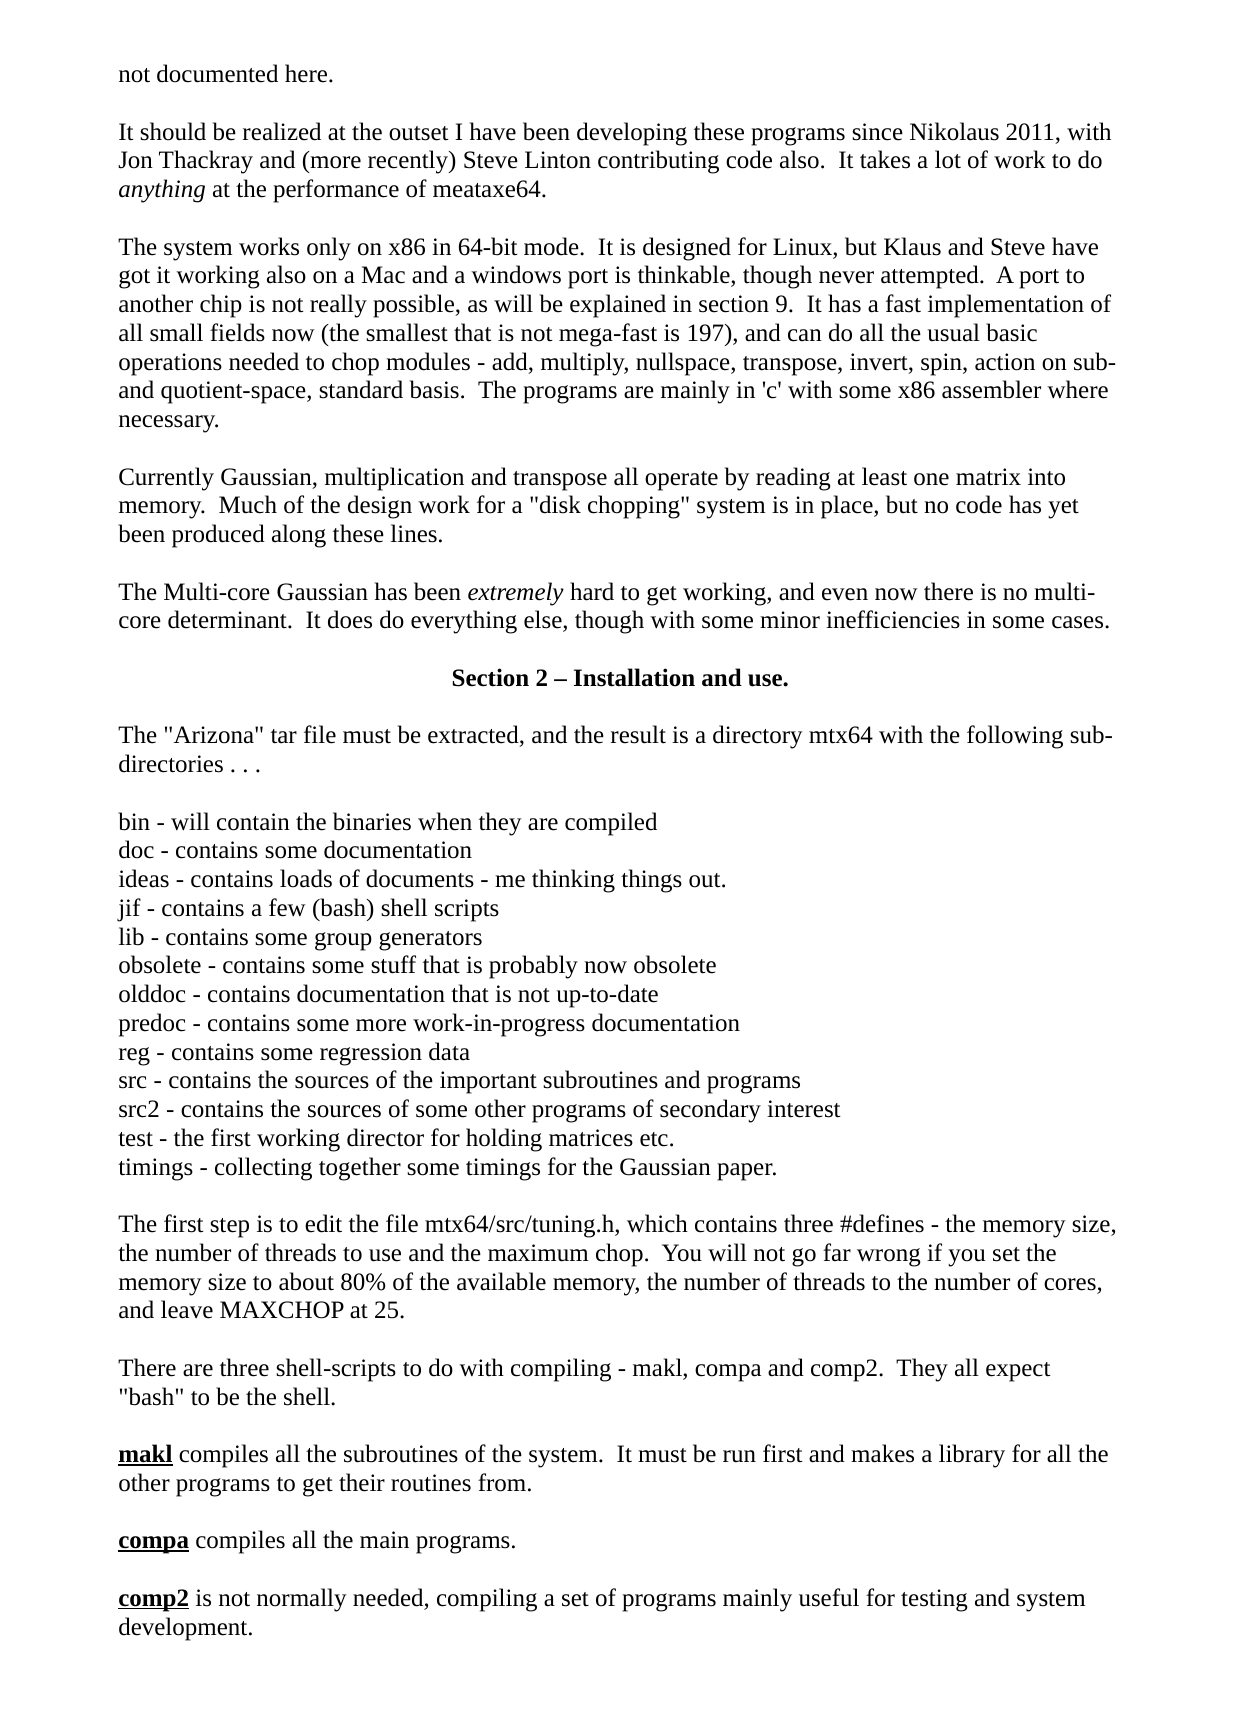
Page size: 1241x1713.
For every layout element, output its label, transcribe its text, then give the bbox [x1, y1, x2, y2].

text Currently Gaussian, multiplication and transpose all operate by reading at least one matrix into memory. Much of the design work for a "disk chopping" system is in place, but no code has yet been produced along these lines. [118, 462, 1122, 548]
text obsolete - contains some stuff that is probably now obsolete [118, 950, 1122, 979]
text src - contains the sources of the important subroutines and programs [118, 1065, 1122, 1094]
text doc - contains some documentation [118, 835, 1122, 864]
text comp2 is not normally needed, compiling a set of programs mainly useful for testing and system development. [118, 1583, 1122, 1640]
text The "Arizona" tar file must be extracted, and the result is a directory mtx64 with the following sub-directories . . . [118, 720, 1122, 778]
text There are three shell-scripts to do with compiling - makl, compa and comp2. They all expect "bash" to be the shell. [118, 1353, 1122, 1410]
text lib - contains some group generators [118, 922, 1122, 950]
text reg - contains some regression data [118, 1037, 1122, 1065]
text bin - will contain the binaries when they are compiled [118, 807, 1122, 835]
text compa compiles all the main programs. [118, 1525, 1122, 1554]
text predoc - contains some more work-in-progress documentation [118, 1008, 1122, 1037]
text test - the first working director for holding matrices etc. [118, 1123, 1122, 1152]
text makl compiles all the subroutines of the system. It must be run first and makes a library for all the other programs to get their routines from. [118, 1439, 1122, 1497]
text ideas - contains loads of documents - me thinking things out. [118, 864, 1122, 893]
text not documented here. [118, 59, 1122, 88]
text olddoc - contains documentation that is not up-to-date [118, 979, 1122, 1008]
text The Multi-core Gaussian has been extremely hard to get working, and even now there is no multi-core determinant. It does do everything else, though with some minor inefficiencies in some cases. [118, 577, 1122, 634]
text The system works only on x86 in 64-bit mode. It is designed for Linux, but Klaus and Steve have got it working also on a Mac and a windows port is thinkable, though never attempted. A port to another chip is not really possible, as will be explained in section 9. It has a fast implementation of all small fields now (the smallest that is not mega-fast is 197), and can do all the usual basic operations needed to chop modules - add, multiply, nullspace, transpose, invert, spin, action on sub- and quotient-space, standard basis. The programs are mainly in 'c' with some x86 assembler where necessary. [118, 232, 1122, 433]
text The first step is to edit the file mtx64/src/tuning.h, which contains three #defines - the memory size, the number of threads to use and the maximum chop. You will not go far wrong if you set the memory size to about 80% of the available memory, the number of threads to the number of cores, and leave MAXCHOP at 25. [118, 1209, 1122, 1324]
text It should be realized at the outset I have been developing these programs since Nikolaus 2011, with Jon Thackray and (more recently) Steve Linton contributing code also. It takes a lot of work to do anything at the performance of meataxe64. [118, 117, 1122, 203]
text src2 - contains the sources of some other programs of secondary interest [118, 1094, 1122, 1123]
text jif - contains a few (bash) shell scripts [118, 893, 1122, 922]
text Section 2 – Installation and use. [118, 663, 1122, 692]
text timings - collecting together some timings for the Gaussian paper. [118, 1152, 1122, 1180]
